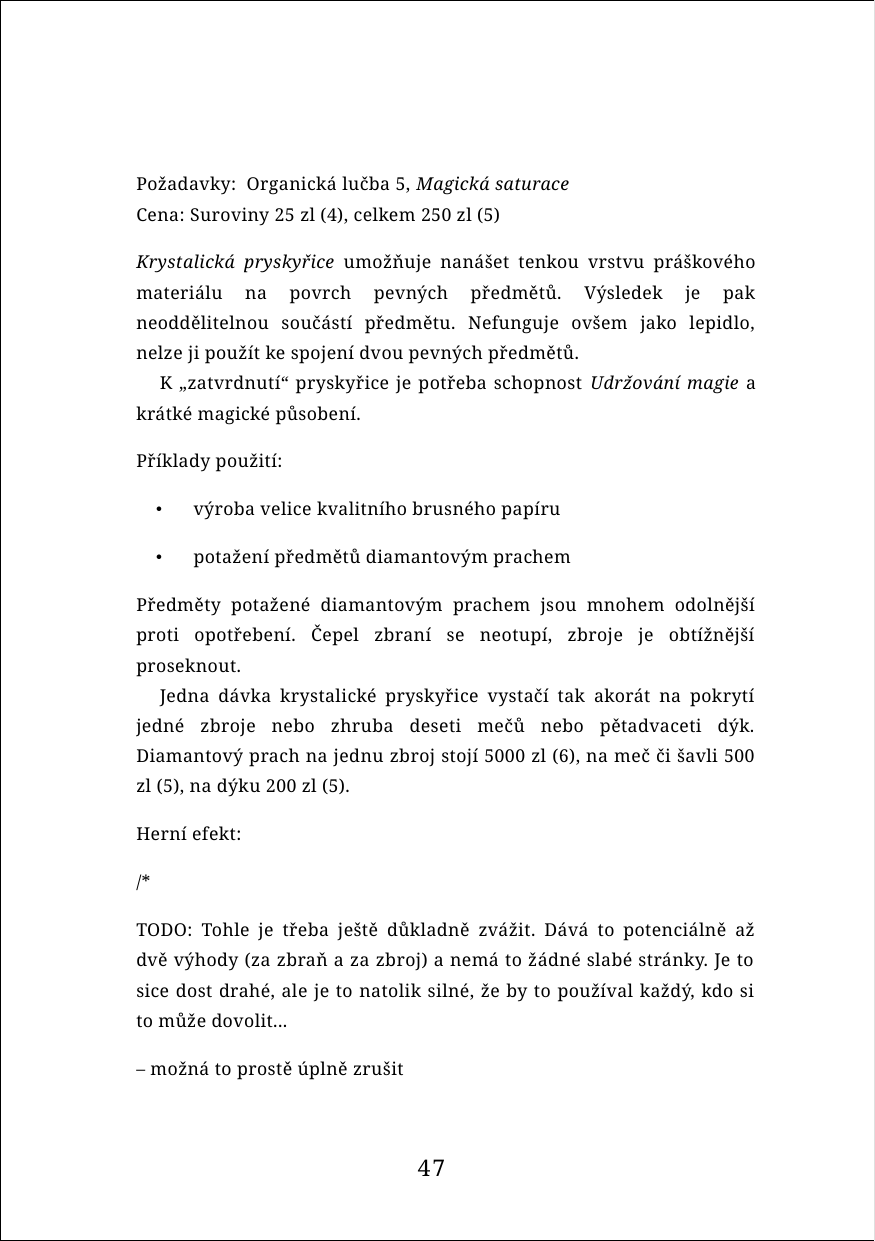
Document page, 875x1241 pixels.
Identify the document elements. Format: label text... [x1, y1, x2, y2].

text Příklady použití: [136, 449, 756, 473]
text Předměty potažené diamantovým prachem jsou mnohem odolnější proti opotřebení. Čepel zbraní se neotupí, zbroje je obtížnější proseknout. Jedna dávka krystalické pryskyřice vystačí tak akorát na pokrytí jedné zbroje nebo zhruba deseti mečů nebo pětadvaceti dýk. Diamantový prach na jednu zbroj stojí 5000 zl (6), na meč či šavli 500 zl (5), na dýku 200 zl (5). [136, 593, 756, 798]
list výroba velice kvalitního brusného papíru [156, 497, 756, 521]
list potažení předmětů diamantovým prachem [156, 545, 756, 569]
text Požadavky: Organická lučba 5, Magická saturace Cena: Suroviny 25 zl (4), celkem 250 zl (5) [136, 172, 756, 226]
text Herní efekt: [136, 822, 756, 846]
text /* [136, 870, 756, 894]
text Krystalická pryskyřice umožňuje nanášet tenkou vrstvu práškového materiálu na povrch pevných předmětů. Výsledek je pak neoddělitelnou součástí předmětu. Nefunguje ovšem jako lepidlo, nelze ji použít ke spojení dvou pevných předmětů. K „zatvrdnutí“ pryskyřice je potřeba schopnost Udržování magie a krátké magické působení. [136, 250, 756, 425]
text TODO: Tohle je třeba ještě důkladně zvážit. Dává to potenciálně až dvě výhody (za zbraň a za zbroj) a nemá to žádné slabé stránky. Je to sice dost drahé, ale je to natolik silné, že by to používal každý, kdo si to může dovolit... [136, 918, 756, 1032]
text – možná to prostě úplně zrušit [136, 1056, 756, 1080]
